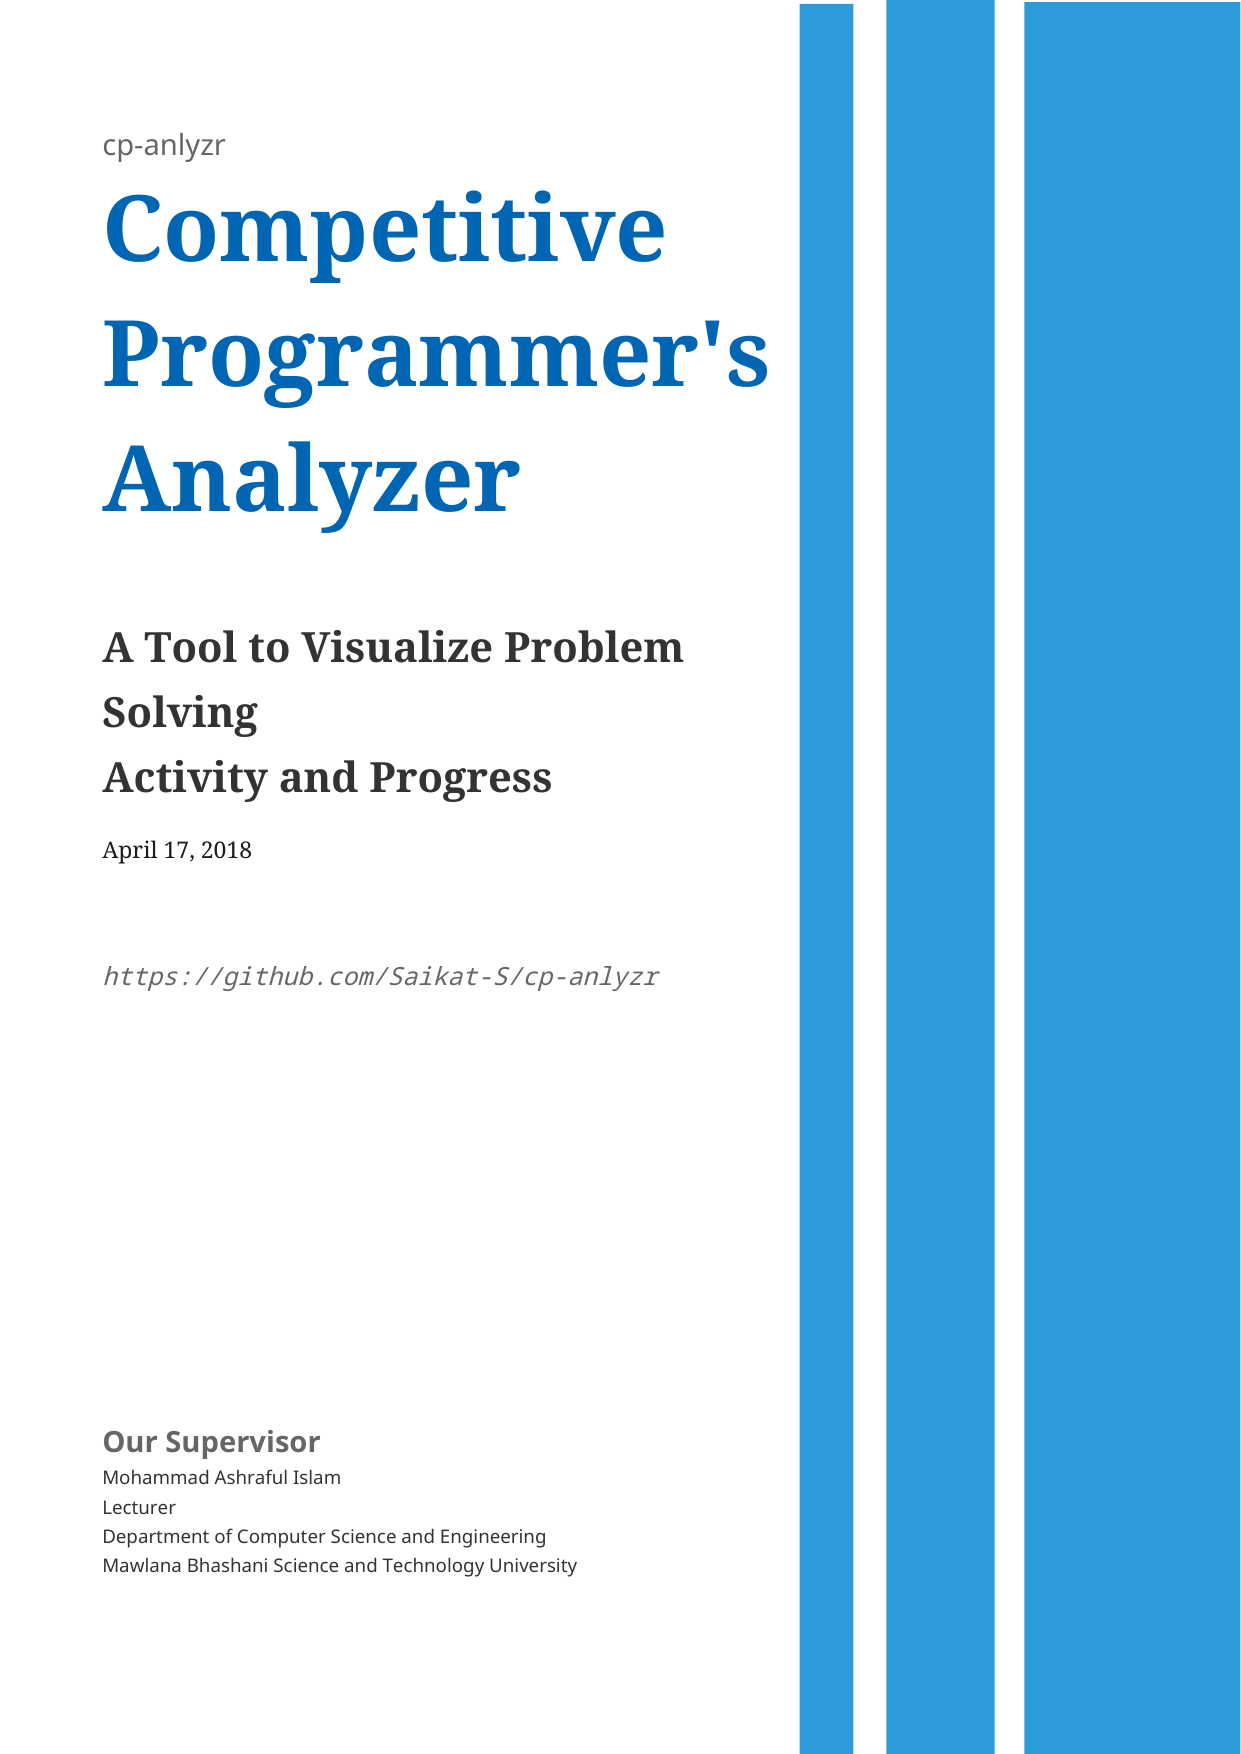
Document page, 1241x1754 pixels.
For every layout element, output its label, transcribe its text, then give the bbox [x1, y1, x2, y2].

title [995, 124, 1024, 164]
text [995, 959, 1024, 993]
title [854, 124, 886, 164]
title Competitive Programmer's Analyzer [102, 164, 799, 538]
text Our Supervisor Mohammad Ashraful Islam Lecturer Department of Computer Science and Engineering Mawlana Bhashani Science and Technology University [102, 1421, 799, 1614]
text [854, 834, 886, 866]
text [995, 834, 1024, 866]
title cp-anlyzr [102, 124, 799, 164]
text [995, 1421, 1024, 1614]
text https://github.com/Saikat-S/cp-anlyzr [102, 959, 799, 993]
text [854, 959, 886, 993]
title [995, 164, 1024, 538]
title [854, 164, 886, 538]
text [995, 618, 1024, 805]
text [854, 618, 886, 805]
text A Tool to Visualize Problem Solving Activity and Progress [102, 618, 799, 805]
text [854, 1421, 886, 1614]
text April 17, 2018 [102, 834, 799, 866]
